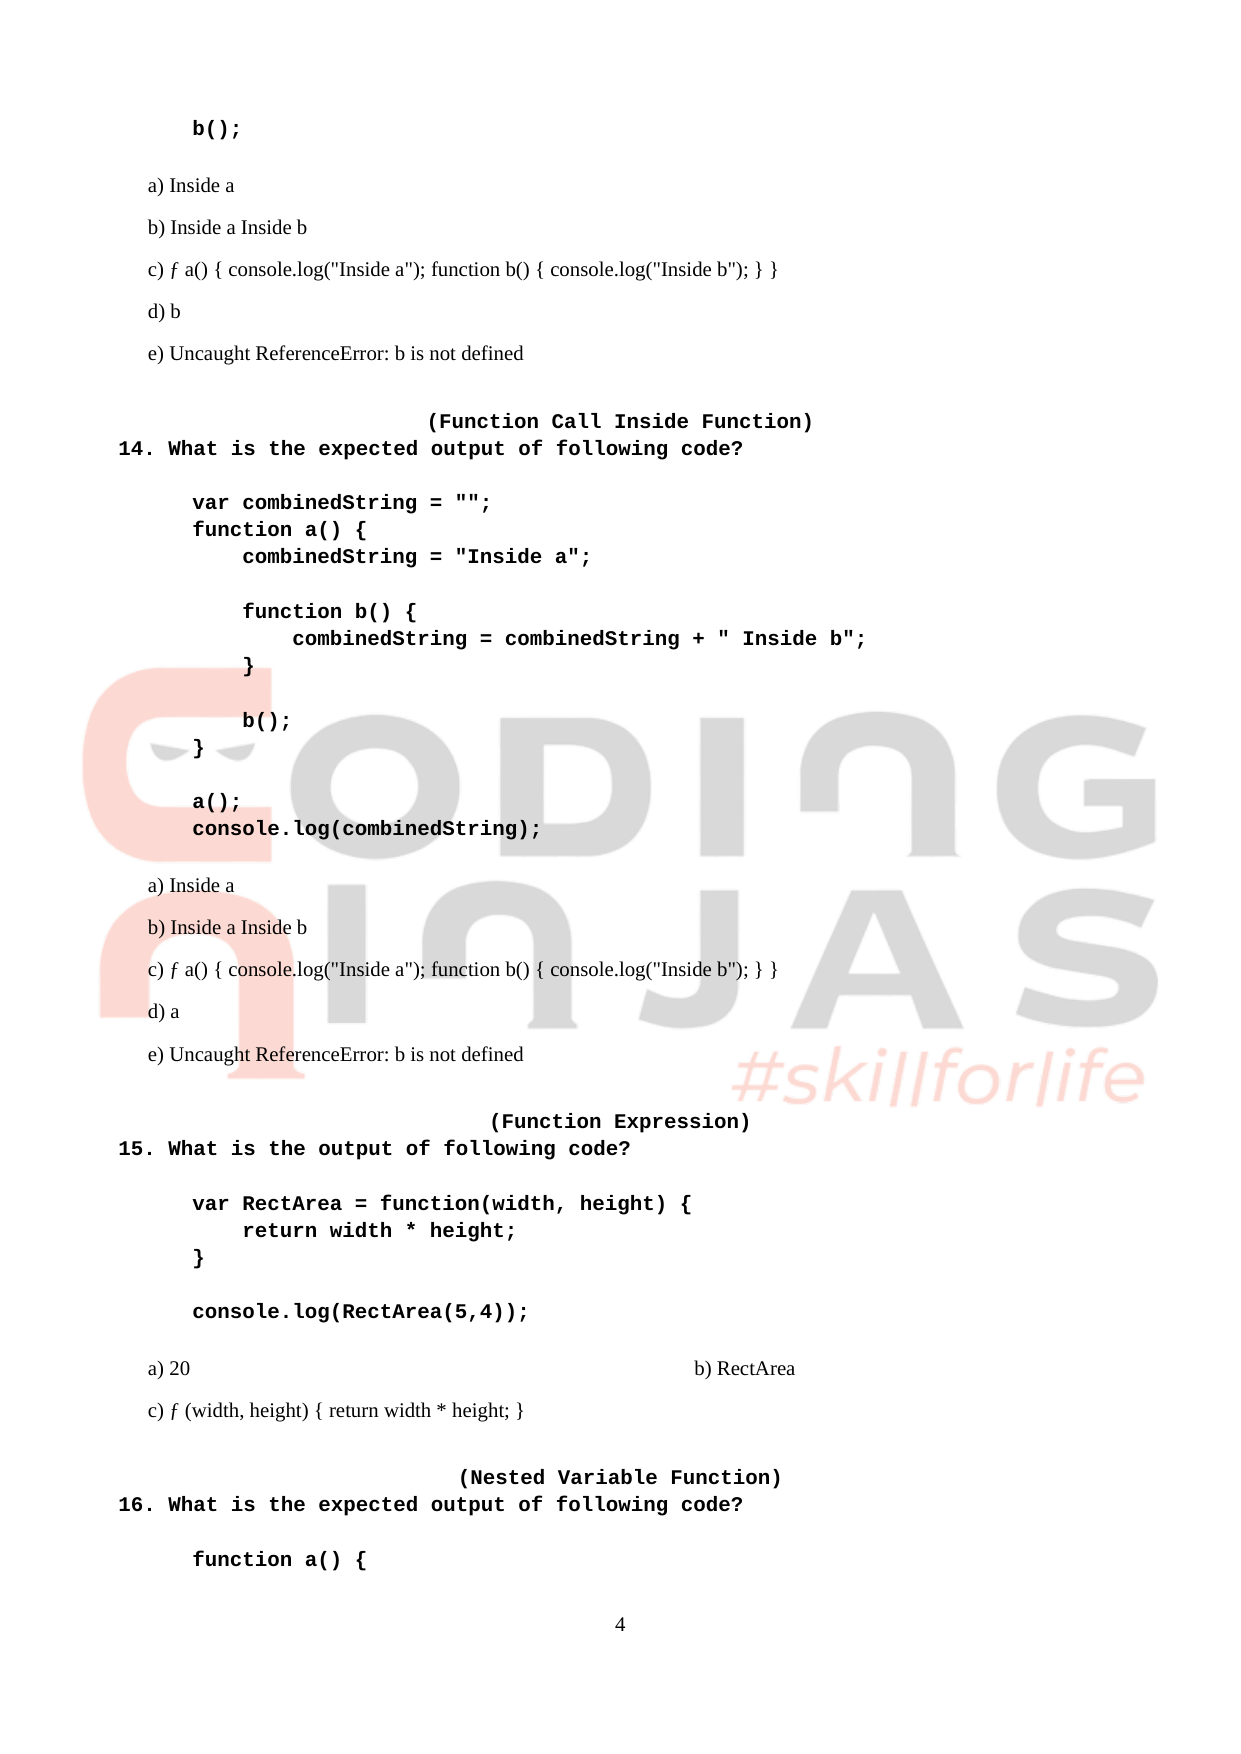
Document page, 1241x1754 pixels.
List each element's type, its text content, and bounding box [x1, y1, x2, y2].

text b(); [192, 118, 1122, 142]
text (Function Call Inside Function) [118, 411, 1122, 434]
text function b() { [192, 601, 1122, 624]
text } [192, 655, 1122, 679]
text b) Inside a Inside b [148, 915, 1122, 939]
text function a() { [192, 519, 1122, 543]
text combinedString = "Inside a"; [192, 547, 1122, 570]
text c) ƒ a() { console.log("Inside a"); function b() { console.log("Inside b"); } } [148, 957, 1122, 981]
text return width * height; [192, 1220, 1122, 1243]
text console.log(combinedString); [192, 818, 1122, 842]
text combinedString = combinedString + " Inside b"; [192, 628, 1122, 652]
text e) Uncaught ReferenceError: b is not defined [148, 341, 1122, 365]
text var combinedString = ""; [192, 492, 1122, 516]
text a) 20 b) RectArea [148, 1356, 1122, 1380]
text 14. What is the expected output of following code? [118, 438, 1122, 461]
text } [192, 737, 1122, 761]
text var RectArea = function(width, height) { [192, 1192, 1122, 1216]
text c) ƒ (width, height) { return width * height; } [148, 1398, 1122, 1422]
text (Function Expression) [118, 1111, 1122, 1134]
text d) b [148, 299, 1122, 323]
text (Nested Variable Function) [118, 1467, 1122, 1491]
text d) a [148, 999, 1122, 1023]
text 16. What is the expected output of following code? [118, 1494, 1122, 1518]
text a) Inside a [148, 873, 1122, 897]
text e) Uncaught ReferenceError: b is not defined [148, 1042, 1122, 1066]
text a) Inside a [148, 172, 1122, 197]
text a(); [192, 791, 1122, 815]
text function a() { [192, 1549, 1122, 1572]
text c) ƒ a() { console.log("Inside a"); function b() { console.log("Inside b"); } } [148, 257, 1122, 281]
text console.log(RectArea(5,4)); [192, 1301, 1122, 1325]
text } [192, 1247, 1122, 1271]
text 15. What is the output of following code? [118, 1138, 1122, 1162]
text b) Inside a Inside b [148, 215, 1122, 239]
text b(); [192, 710, 1122, 733]
